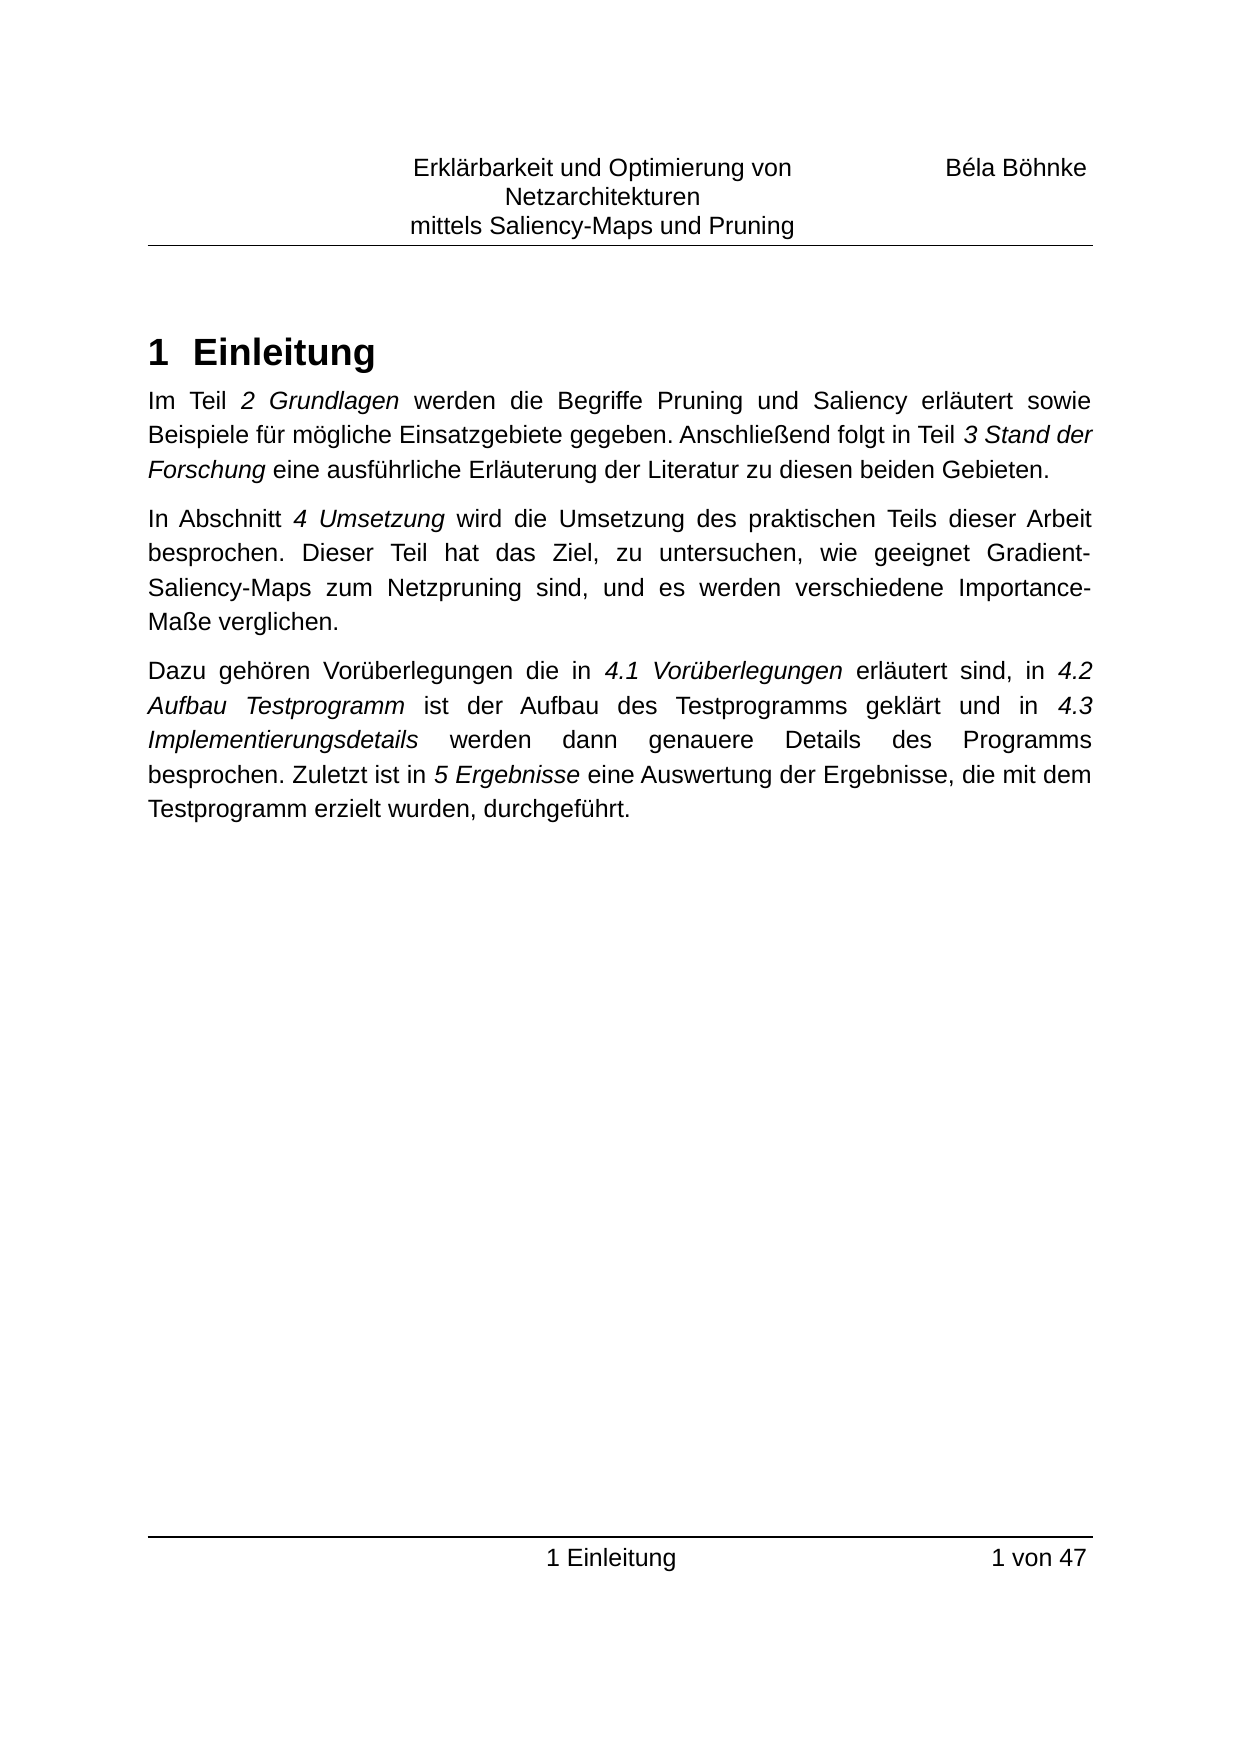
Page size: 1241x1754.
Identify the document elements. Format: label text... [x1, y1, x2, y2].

text Im Teil 2 Grundlagen werden die Begriffe Pruning und Saliency erläutert sowie Beispiele für mögliche Einsatzgebiete gegeben. Anschließend folgt in Teil 3 Stand der Forschung eine ausführliche Erläuterung der Literatur zu diesen beiden Gebieten. [148, 386, 1093, 483]
text Dazu gehören Vorüberlegungen die in 4.1 Vorüberlegungen erläutert sind, in 4.2 Aufbau Testprogramm ist der Aufbau des Testprogramms geklärt und in 4.3 Implementierungsdetails werden dann genauere Details des Programms besprochen. Zuletzt ist in 5 Ergebnisse eine Auswertung der Ergebnisse, die mit dem Testprogramm erzielt wurden, durchgeführt. [148, 656, 1093, 823]
subtitle Einleitung [148, 329, 1093, 373]
text In Abschnitt 4 Umsetzung wird die Umsetzung des praktischen Teils dieser Arbeit besprochen. Dieser Teil hat das Ziel, zu untersuchen, wie geeignet Gradient-Saliency-Maps zum Netzpruning sind, und es werden verschiedene Importance-Maße verglichen. [148, 504, 1093, 636]
